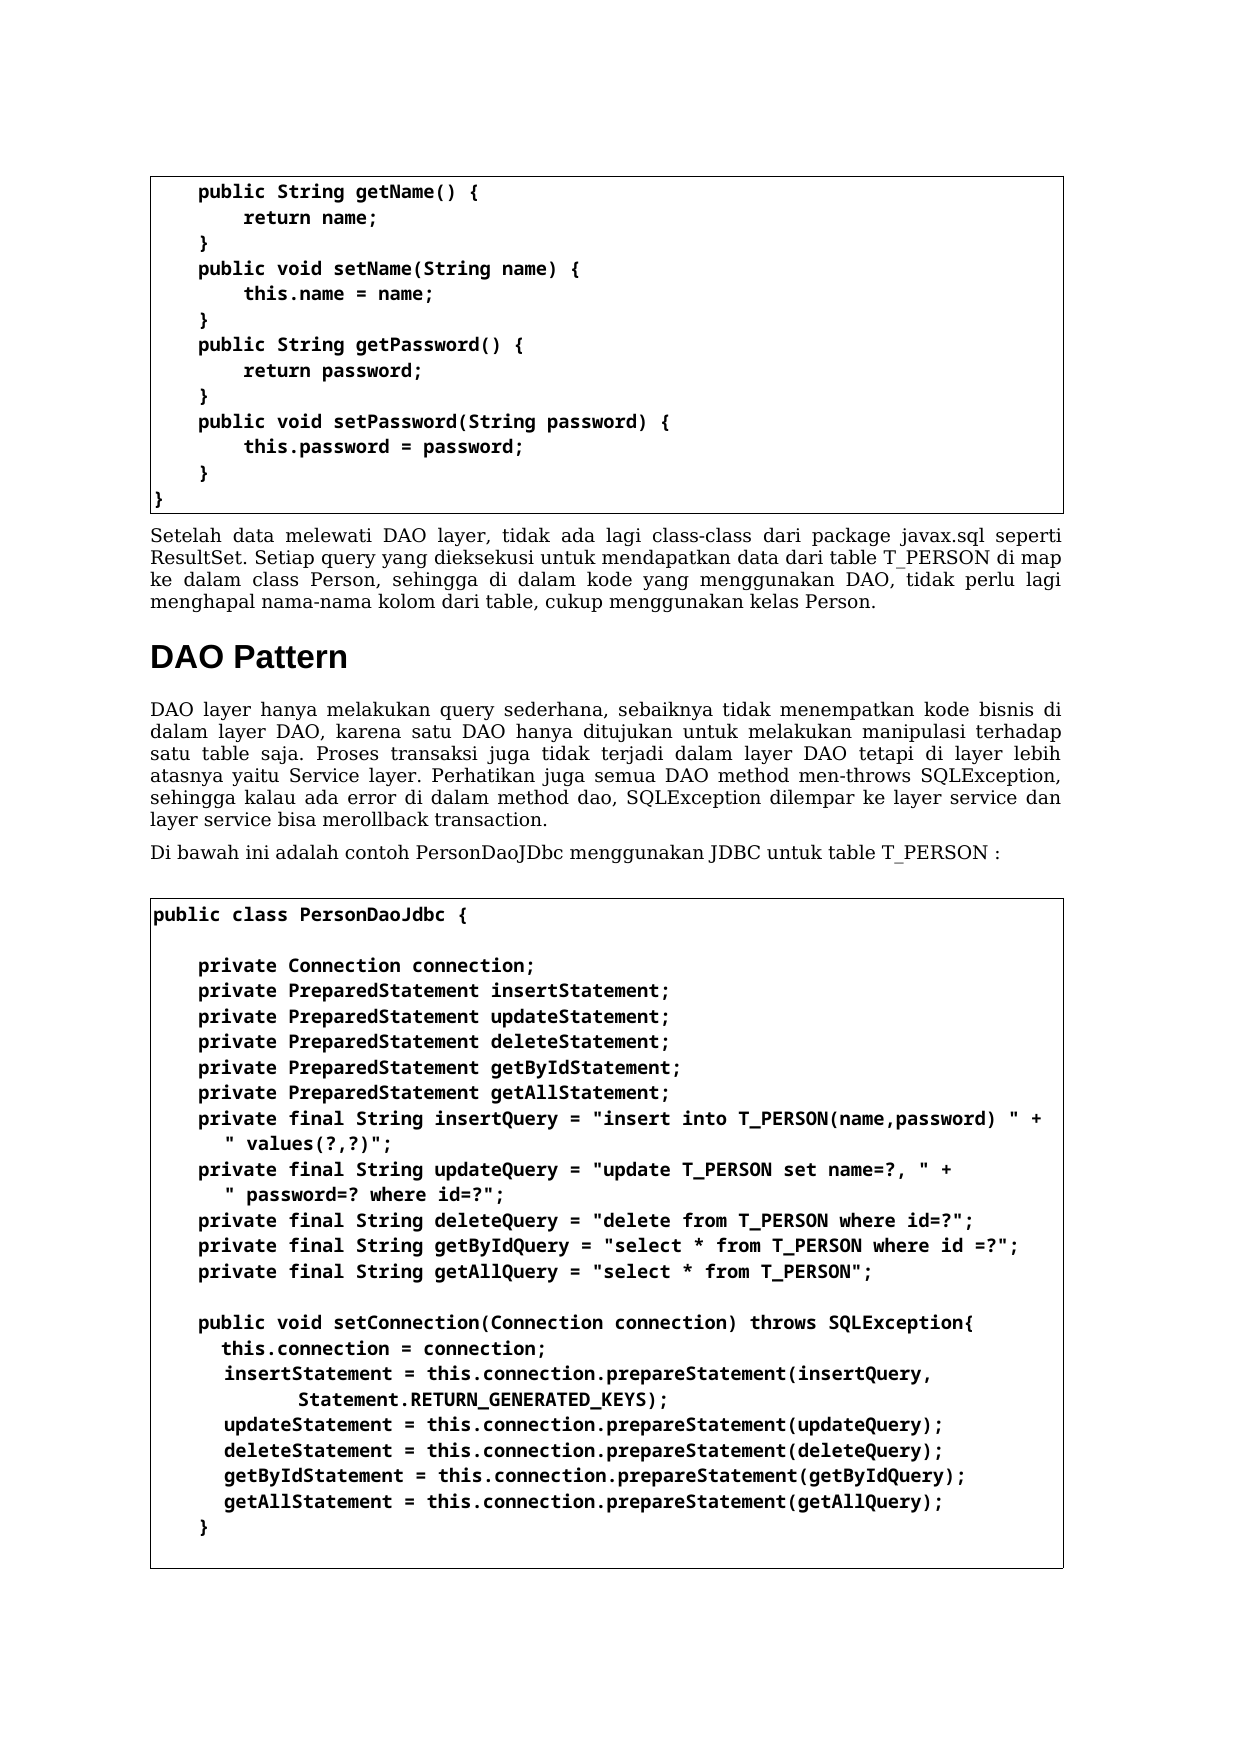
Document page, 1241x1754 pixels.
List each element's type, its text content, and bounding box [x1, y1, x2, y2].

text getByIdStatement = this.connection.prepareStatement(getByIdQuery); [151, 1459, 1063, 1485]
text public void setConnection(Connection connection) throws SQLException{ [151, 1306, 1063, 1332]
text insertStatement = this.connection.prepareStatement(insertQuery, [151, 1357, 1063, 1383]
text getAllStatement = this.connection.prepareStatement(getAllQuery); [151, 1485, 1063, 1510]
text this.connection = connection; [151, 1332, 1063, 1357]
text updateStatement = this.connection.prepareStatement(updateQuery); [151, 1408, 1063, 1434]
text " values(?,?)"; [151, 1128, 1063, 1153]
text private PreparedStatement insertStatement; [151, 974, 1063, 1000]
text this.name = name; [151, 278, 1063, 303]
text return password; [151, 354, 1063, 380]
text } [151, 1510, 1063, 1539]
text Setelah data melewati DAO layer, tidak ada lagi class-class dari package javax.sql seperti ResultSet. Setiap query yang dieksekusi untuk mendapatkan data dari table T_PERSON di map ke dalam class Person, sehingga di dalam kode yang menggunakan DAO, tidak perlu lagi menghapal nama-nama kolom dari table, cukup menggunakan kelas Person. [150, 525, 1063, 613]
text return name; [151, 201, 1063, 227]
text } [151, 227, 1063, 252]
text private final String getByIdQuery = "select * from T_PERSON where id =?"; [151, 1230, 1063, 1255]
text public String getName() { [151, 177, 1063, 201]
text deleteStatement = this.connection.prepareStatement(deleteQuery); [151, 1434, 1063, 1459]
text public void setName(String name) { [151, 252, 1063, 278]
text public class PersonDaoJdbc { [151, 899, 1063, 927]
text private final String deleteQuery = "delete from T_PERSON where id=?"; [151, 1204, 1063, 1230]
text public void setPassword(String password) { [151, 405, 1063, 431]
text } [151, 456, 1063, 482]
text Statement.RETURN_GENERATED_KEYS); [151, 1383, 1063, 1408]
text Di bawah ini adalah contoh PersonDaoJDbc menggunakan JDBC untuk table T_PERSON : [150, 842, 1063, 864]
text private Connection connection; [151, 949, 1063, 974]
text public String getPassword() { [151, 329, 1063, 354]
text " password=? where id=?"; [151, 1179, 1063, 1204]
text private PreparedStatement deleteStatement; [151, 1026, 1063, 1051]
subtitle DAO Pattern [150, 638, 1063, 675]
text DAO layer hanya melakukan query sederhana, sebaiknya tidak menempatkan kode bisnis di dalam layer DAO, karena satu DAO hanya ditujukan untuk melakukan manipulasi terhadap satu table saja. Proses transaksi juga tidak terjadi dalam layer DAO tetapi di layer lebih atasnya yaitu Service layer. Perhatikan juga semua DAO method men-throws SQLException, sehingga kalau ada error di dalam method dao, SQLException dilempar ke layer service dan layer service bisa merollback transaction. [150, 699, 1063, 831]
text } [151, 380, 1063, 405]
text private PreparedStatement updateStatement; [151, 1000, 1063, 1026]
text this.password = password; [151, 431, 1063, 456]
text } [151, 303, 1063, 329]
text private PreparedStatement getAllStatement; [151, 1077, 1063, 1102]
text } [151, 482, 1063, 513]
text private final String insertQuery = "insert into T_PERSON(name,password) " + [151, 1102, 1063, 1128]
text private final String getAllQuery = "select * from T_PERSON"; [151, 1255, 1063, 1284]
text private PreparedStatement getByIdStatement; [151, 1051, 1063, 1077]
text private final String updateQuery = "update T_PERSON set name=?, " + [151, 1153, 1063, 1179]
